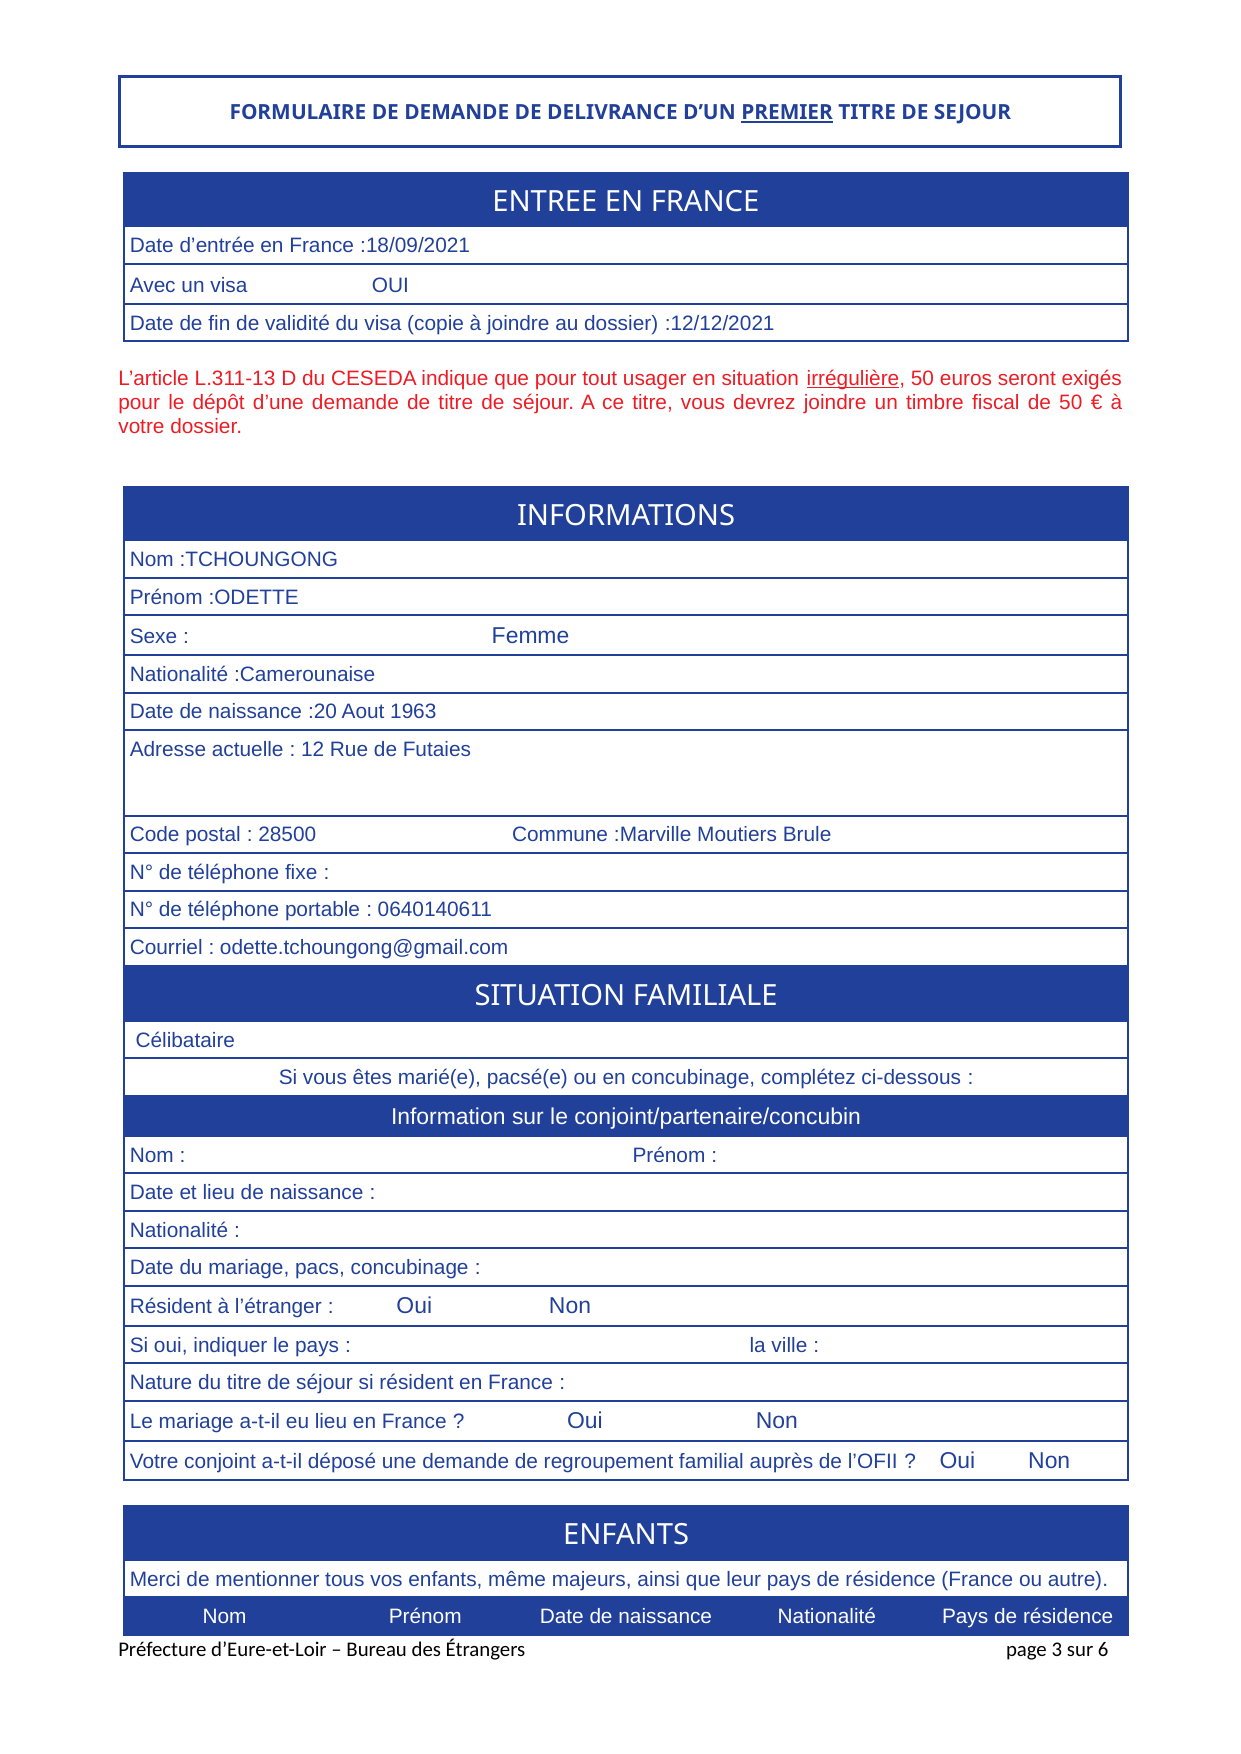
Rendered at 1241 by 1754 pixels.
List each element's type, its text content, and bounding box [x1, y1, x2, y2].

table_cell Le mariage a-t-il eu lieu en France ? Oui Non [125, 1402, 1127, 1439]
table_cell Date du mariage, pacs, concubinage : [125, 1249, 1127, 1285]
table_cell Nationalité [727, 1598, 926, 1634]
table_header ENFANTS [125, 1508, 1127, 1559]
table_cell Nationalité : [125, 1212, 1127, 1247]
table_cell Nom :TCHOUNGONG [125, 541, 1127, 577]
table_cell Code postal : 28500 Commune :Marville Moutiers Brule [125, 817, 1127, 852]
table_cell Prénom :ODETTE [125, 579, 1127, 614]
table_cell Si vous êtes marié(e), pacsé(e) ou en concubinage, complétez ci-dessous : [125, 1059, 1127, 1095]
table_cell Information sur le conjoint/partenaire/concubin [125, 1097, 1127, 1135]
table_cell Nom : Prénom : [125, 1137, 1127, 1172]
table_cell Nature du titre de séjour si résident en France : [125, 1364, 1127, 1399]
table_cell Date de naissance :20 Aout 1963 [125, 694, 1127, 729]
table_header INFORMATIONS [125, 488, 1127, 539]
table_cell Date d’entrée en France :18/09/2021 [125, 227, 1127, 263]
table_cell Date et lieu de naissance : [125, 1174, 1127, 1210]
table_cell Merci de mentionner tous vos enfants, même majeurs, ainsi que leur pays de résidence (France ou autre). [125, 1561, 1127, 1596]
table_cell Célibataire [125, 1022, 1127, 1057]
table_cell Pays de résidence [928, 1598, 1127, 1634]
table_cell Nationalité :Camerounaise [125, 656, 1127, 692]
table_cell Courriel : odette.tchoungong@gmail.com [125, 929, 1127, 964]
table_cell Si oui, indiquer le pays : la ville : [125, 1327, 1127, 1362]
table_header ENTREE EN FRANCE [125, 174, 1127, 225]
table_cell Résident à l’étranger : Oui Non [125, 1287, 1127, 1324]
table_cell Votre conjoint a-t-il déposé une demande de regroupement familial auprès de l’OFII ? Oui Non [125, 1442, 1127, 1479]
table_header SITUATION FAMILIALE [125, 969, 1127, 1020]
table_cell N° de téléphone fixe : [125, 854, 1127, 889]
table_cell Nom [125, 1598, 324, 1634]
table_cell Prénom [326, 1598, 524, 1634]
table_cell N° de téléphone portable : 0640140611 [125, 892, 1127, 927]
text L’article L.311-13 D du CESEDA indique que pour tout usager en situation irrégulière, 50 euros seront exigés pour le dépôt d’une demande de titre de séjour. A ce titre, vous devrez joindre un timbre fiscal de 50 € à votre dossier. [118, 366, 1122, 438]
table_cell Date de fin de validité du visa (copie à joindre au dossier) :12/12/2021 [125, 305, 1127, 340]
table_cell Avec un visa OUI [125, 265, 1127, 303]
table_cell Date de naissance [526, 1598, 725, 1634]
table_cell Adresse actuelle : 12 Rue de Futaies [125, 731, 1127, 814]
table_cell Sexe : Femme [125, 616, 1127, 654]
